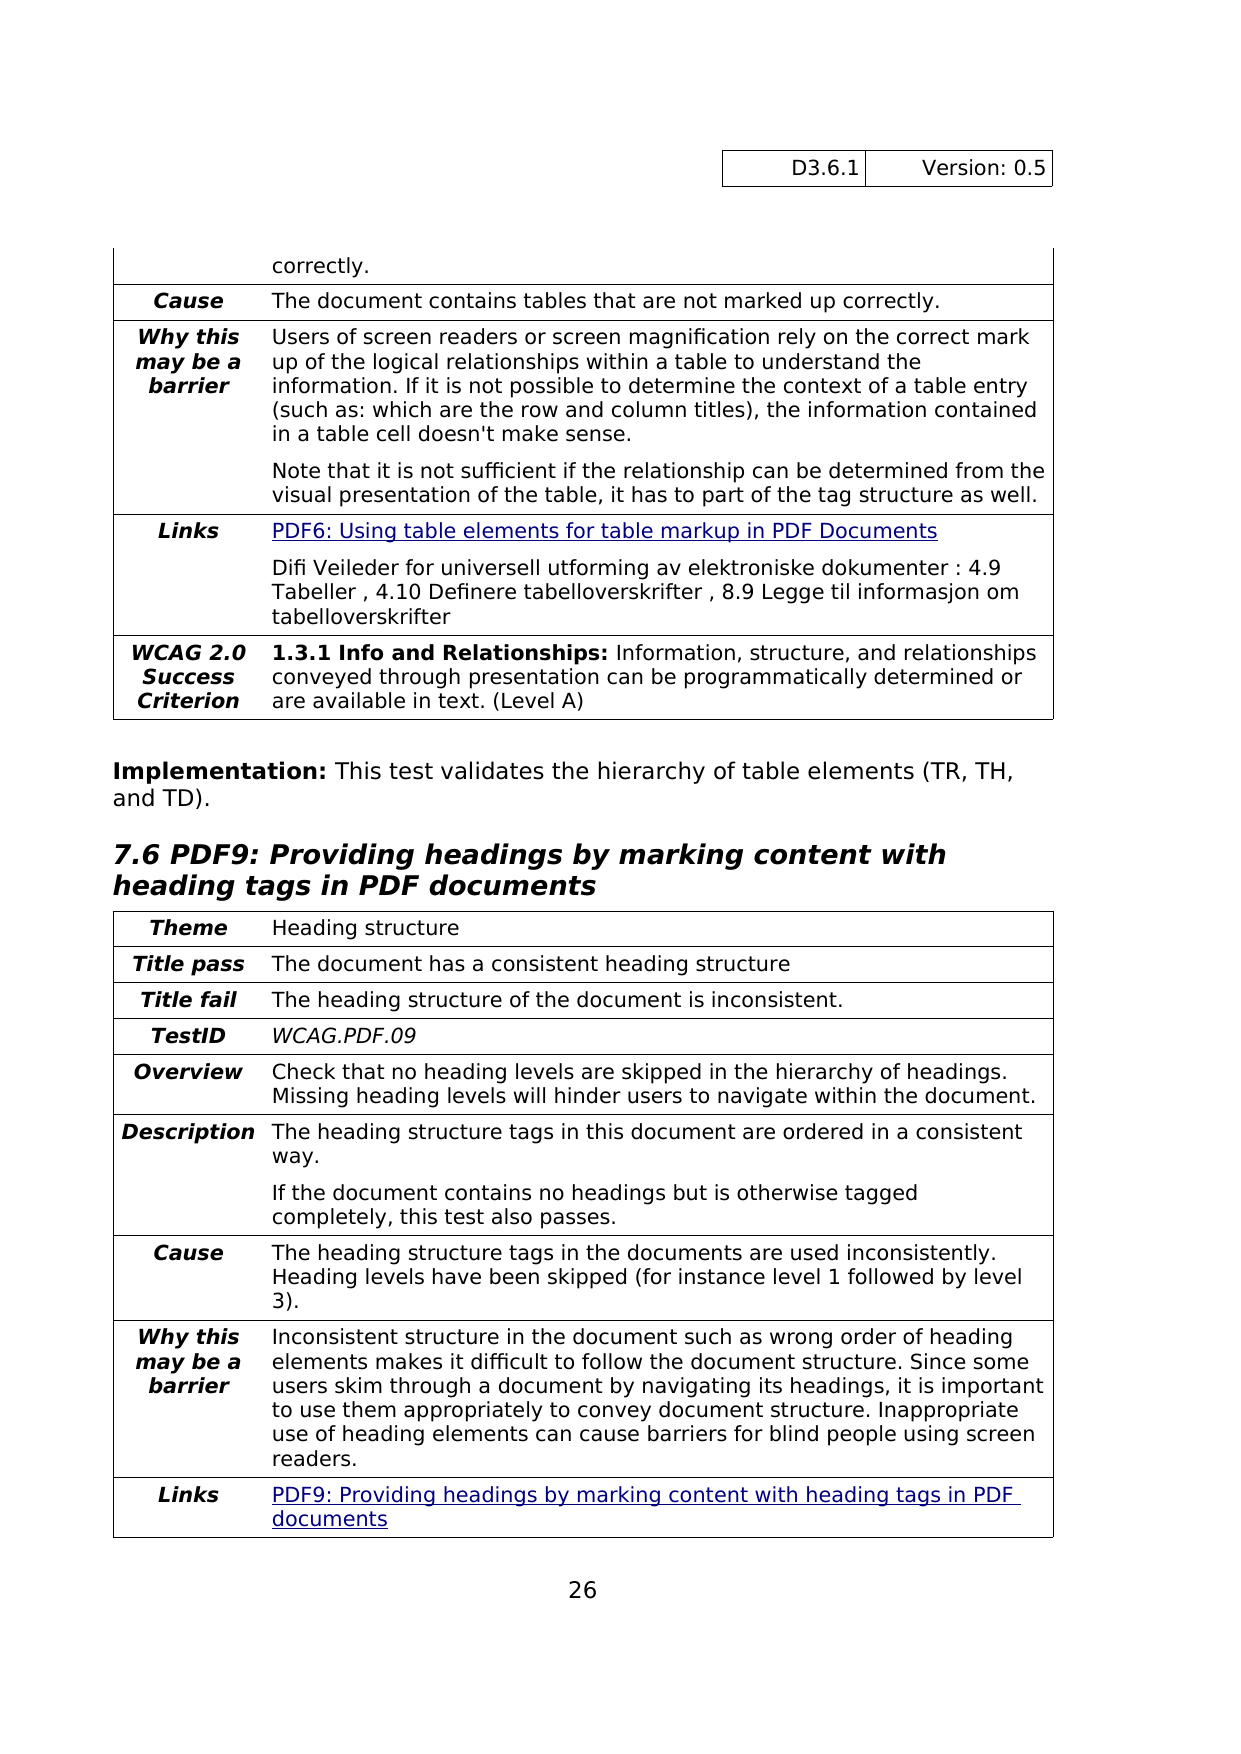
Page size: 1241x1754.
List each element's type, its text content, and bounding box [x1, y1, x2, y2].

text Implementation: This test validates the hierarchy of table elements (TR, TH, and TD). [112, 758, 1053, 812]
table_cell The heading structure tags in this document are ordered in a consistent way. If the document contains no headings but is otherwise tagged completely, this test also passes. [266, 1115, 1053, 1235]
table_cell Users of screen readers or screen magnification rely on the correct mark up of the logical relationships within a table to understand the information. If it is not possible to determine the context of a table entry (such as: which are the row and column titles), the information contained in a table cell doesn't make sense. Note that it is not sufficient if the relationship can be determined from the visual presentation of the table, it has to part of the tag structure as well. [266, 321, 1053, 514]
table_cell correctly. [266, 248, 1053, 284]
table_cell Inconsistent structure in the document such as wrong order of heading elements makes it difficult to follow the document structure. Since some users skim through a document by navigating its headings, it is important to use them appropriately to convey document structure. Inappropriate use of heading elements can cause barriers for blind people using screen readers. [266, 1321, 1053, 1477]
table_cell PDF9: Providing headings by marking content with heading tags in PDF documents [266, 1478, 1053, 1537]
table_cell Check that no heading levels are skipped in the hierarchy of headings. Missing heading levels will hinder users to navigate within the document. [266, 1055, 1053, 1114]
table_cell 1.3.1 Info and Relationships: Information, structure, and relationships conveyed through presentation can be programmatically determined or are available in text. (Level A) [266, 636, 1053, 719]
table_cell Links [114, 1478, 266, 1537]
table_cell WCAG 2.0 Success Criterion [114, 636, 266, 719]
table_cell Why this may be a barrier [114, 1321, 266, 1477]
table_cell Links [114, 515, 266, 635]
table_header Theme [114, 912, 266, 946]
table_cell The heading structure tags in the documents are used inconsistently. Heading levels have been skipped (for instance level 1 followed by level 3). [266, 1236, 1053, 1320]
table_cell Description [114, 1115, 266, 1235]
table_header Heading structure [266, 912, 1053, 946]
table_cell WCAG.PDF.09 [266, 1019, 1053, 1054]
table_cell TestID [114, 1019, 266, 1054]
table_cell Overview [114, 1055, 266, 1114]
table_cell Title pass [114, 947, 266, 982]
table_cell Title fail [114, 983, 266, 1018]
table_cell Cause [114, 285, 266, 320]
table_cell The document contains tables that are not marked up correctly. [266, 285, 1053, 320]
subtitle PDF9: Providing headings by marking content with heading tags in PDF documents [112, 839, 1053, 902]
table_cell Cause [114, 1236, 266, 1320]
table_cell [114, 248, 266, 284]
table_cell The heading structure of the document is inconsistent. [266, 983, 1053, 1018]
table_cell Why this may be a barrier [114, 321, 266, 514]
table_cell PDF6: Using table elements for table markup in PDF Documents Difi Veileder for universell utforming av elektroniske dokumenter : 4.9 Tabeller , 4.10 Definere tabelloverskrifter , 8.9 Legge til informasjon om tabelloverskrifter [266, 515, 1053, 635]
table_cell The document has a consistent heading structure [266, 947, 1053, 982]
